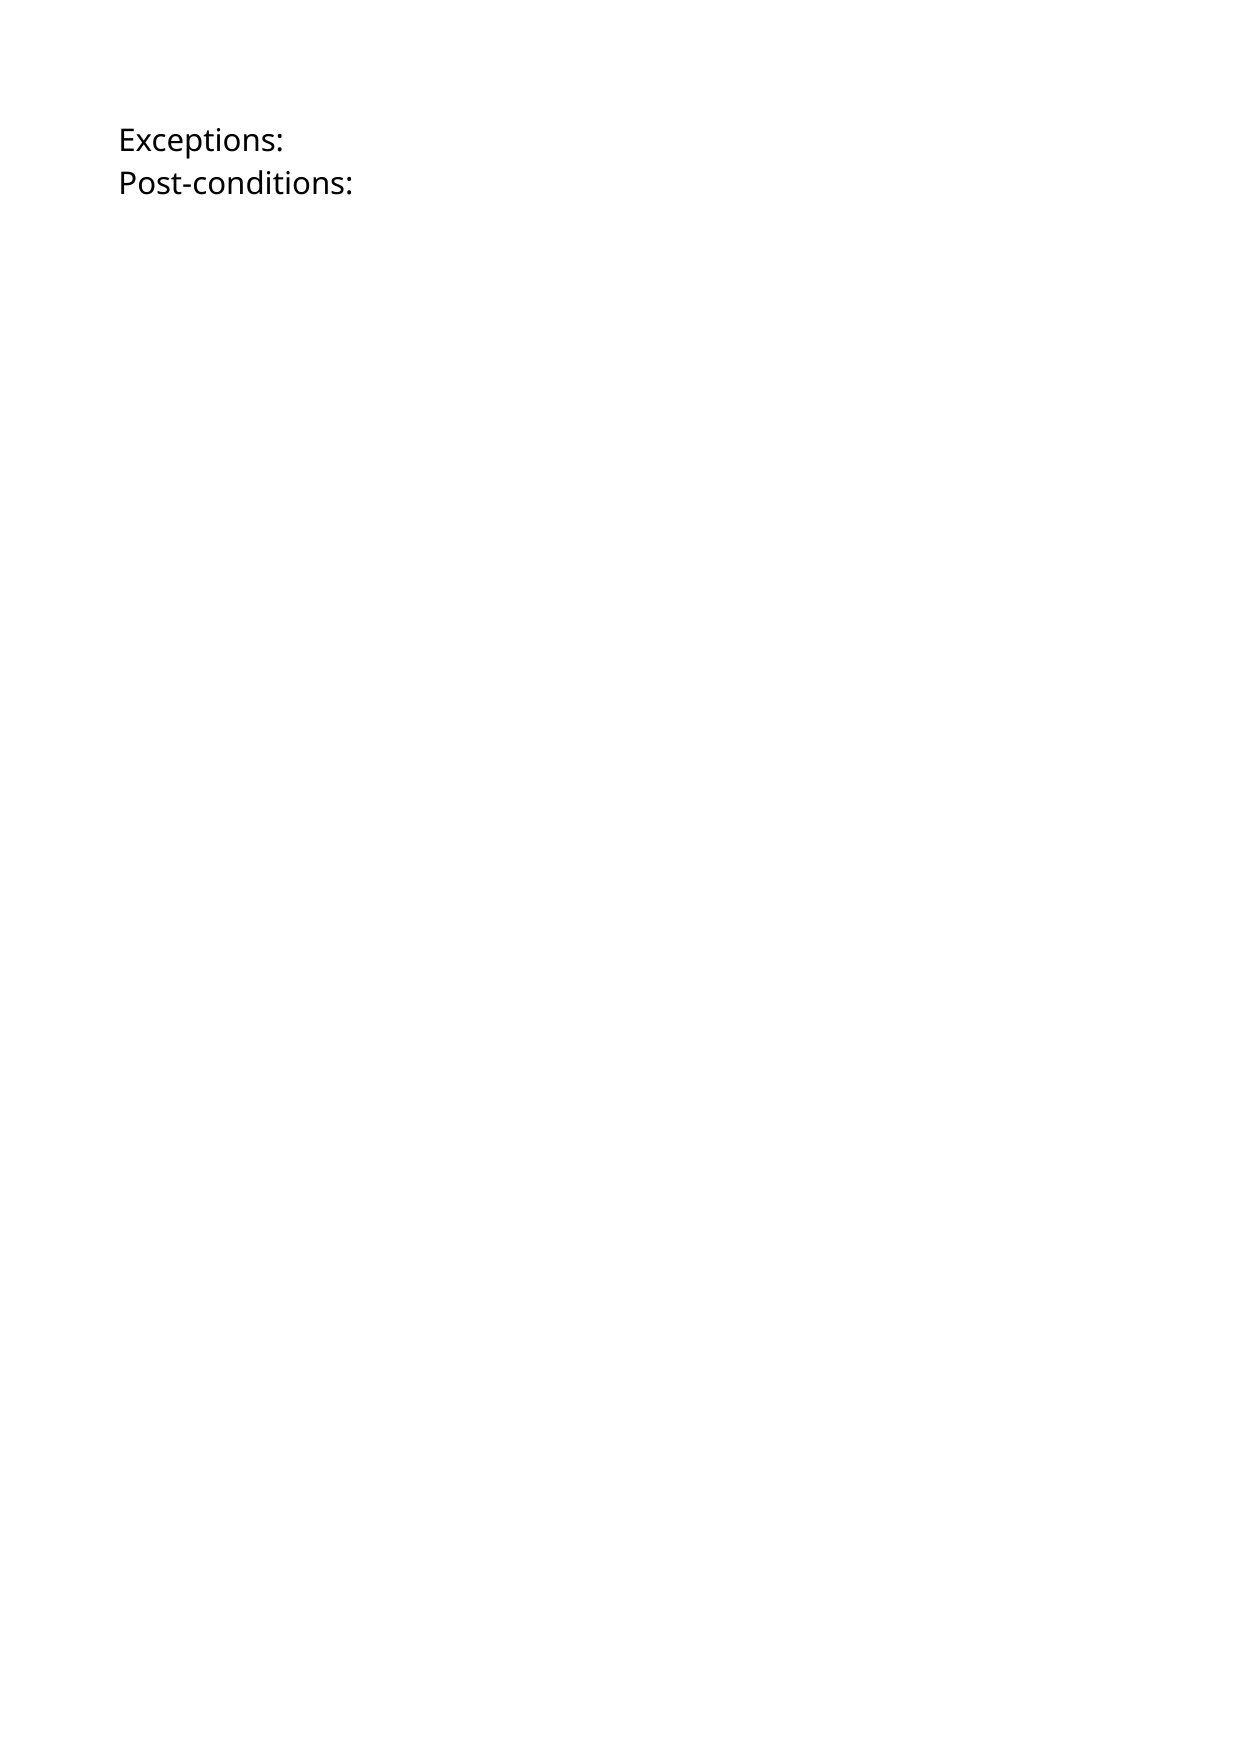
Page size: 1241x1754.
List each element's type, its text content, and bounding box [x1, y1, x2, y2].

text Exceptions: Post-conditions: [118, 118, 1122, 203]
